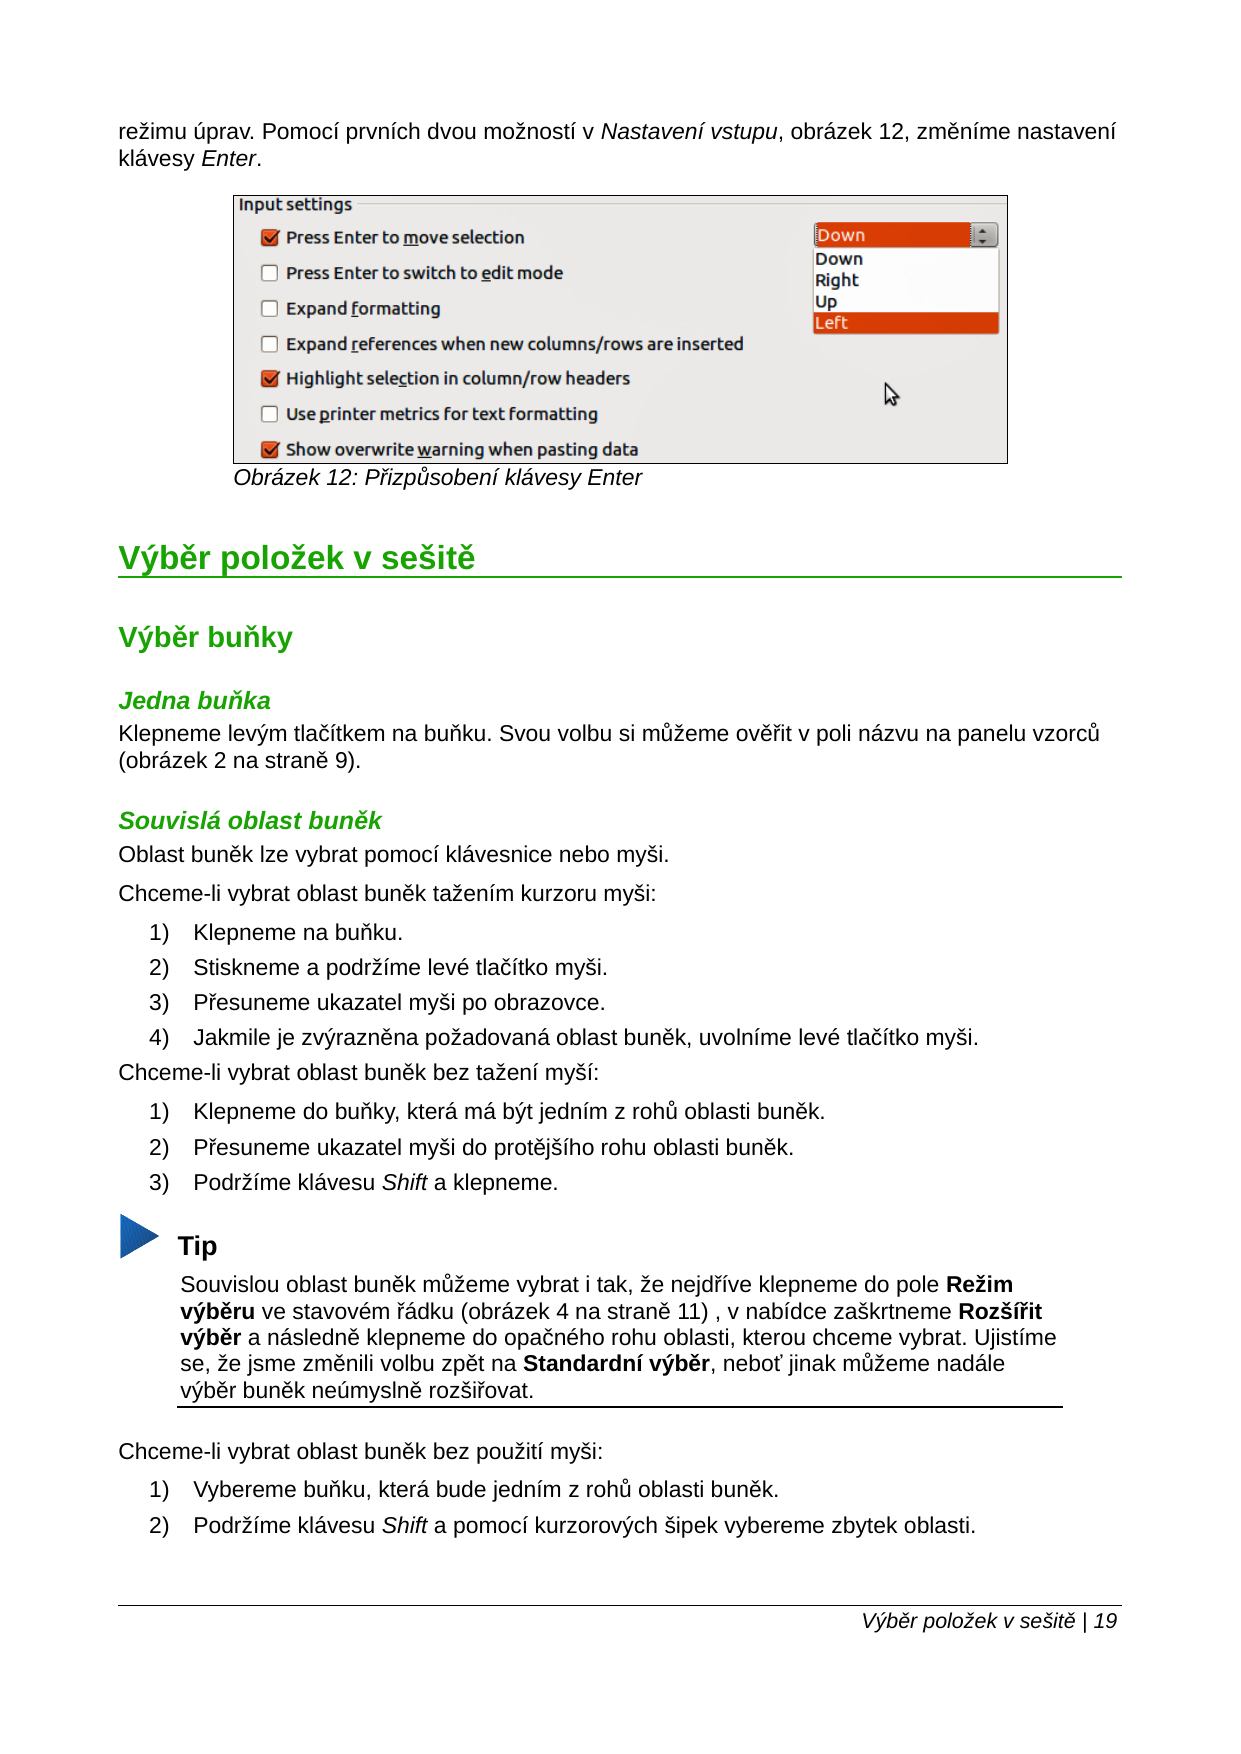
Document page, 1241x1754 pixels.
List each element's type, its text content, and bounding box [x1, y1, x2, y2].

subtitle Výběr buňky [118, 620, 1122, 653]
text Oblast buněk lze vybrat pomocí klávesnice nebo myši. [118, 841, 1122, 867]
subtitle Tip [118, 1211, 1122, 1261]
list Přesuneme ukazatel myši po obrazovce. [169, 989, 1122, 1015]
subtitle Jedna buňka [118, 686, 1122, 714]
list Podržíme klávesu Shift a klepneme. [169, 1169, 1122, 1195]
list Vybereme buňku, která bude jedním z rohů oblasti buněk. [169, 1476, 1122, 1503]
list Chceme-li vybrat oblast buněk bez tažení myší: [118, 1059, 1122, 1086]
subtitle Souvislá oblast buněk [118, 806, 1122, 835]
list Chceme-li vybrat oblast buněk tažením kurzoru myši: [118, 880, 1122, 906]
list Jakmile je zvýrazněna požadovaná oblast buněk, uvolníme levé tlačítko myši. [169, 1024, 1122, 1051]
text Klepneme levým tlačítkem na buňku. Svou volbu si můžeme ověřit v poli názvu na panelu vzorců (obrázek 2 na straně 8). [118, 720, 1122, 773]
list Podržíme klávesu Shift a pomocí kurzorových šipek vybereme zbytek oblasti. [169, 1512, 1122, 1538]
text Souvislou oblast buněk můžeme vybrat i tak, že nejdříve klepneme do pole Režim výběru ve stavovém řádku (obrázek 4 na straně 10) , v nabídce zaškrtneme Rozšířit výběr a následně klepneme do opačného rohu oblasti, kterou chceme vybrat. Ujistíme se, že jsme změnili volbu zpět na Standardní výběr, neboť jinak můžeme nadále výběr buněk neúmyslně rozšiřovat. [177, 1268, 1063, 1406]
list Chceme-li vybrat oblast buněk bez použití myši: [118, 1438, 1122, 1464]
text Obrázek 12: Přizpůsobení klávesy Enter [233, 464, 1007, 490]
list Stiskneme a podržíme levé tlačítko myši. [169, 954, 1122, 980]
text Směr, kterým klávesa Enter přesune zaměření buňky, můžeme přizpůsobit tím, že zvolíme Nástroje > Možnosti > LibreOffice Calc > Obecné. Z rozbalovacího seznamu vybereme směr, kterým se zaměření buňky přesune. Nastavení jiného směru může být užitečné v závislosti na použitém souboru nebo typu vkládaných dat. Klávesu Enter můžeme také použít na přepínání režimu úprav. Pomocí prvních dvou možností v Nastavení vstupu, obrázek 13, změníme nastavení klávesy Enter. [118, 118, 1122, 171]
list Přesuneme ukazatel myši do protějšího rohu oblasti buněk. [169, 1133, 1122, 1160]
list Klepneme na buňku. [169, 918, 1122, 945]
picture [234, 196, 1007, 463]
list Klepneme do buňky, která má být jedním z rohů oblasti buněk. [169, 1098, 1122, 1124]
subtitle Výběr položek v sešitě [118, 538, 1122, 576]
